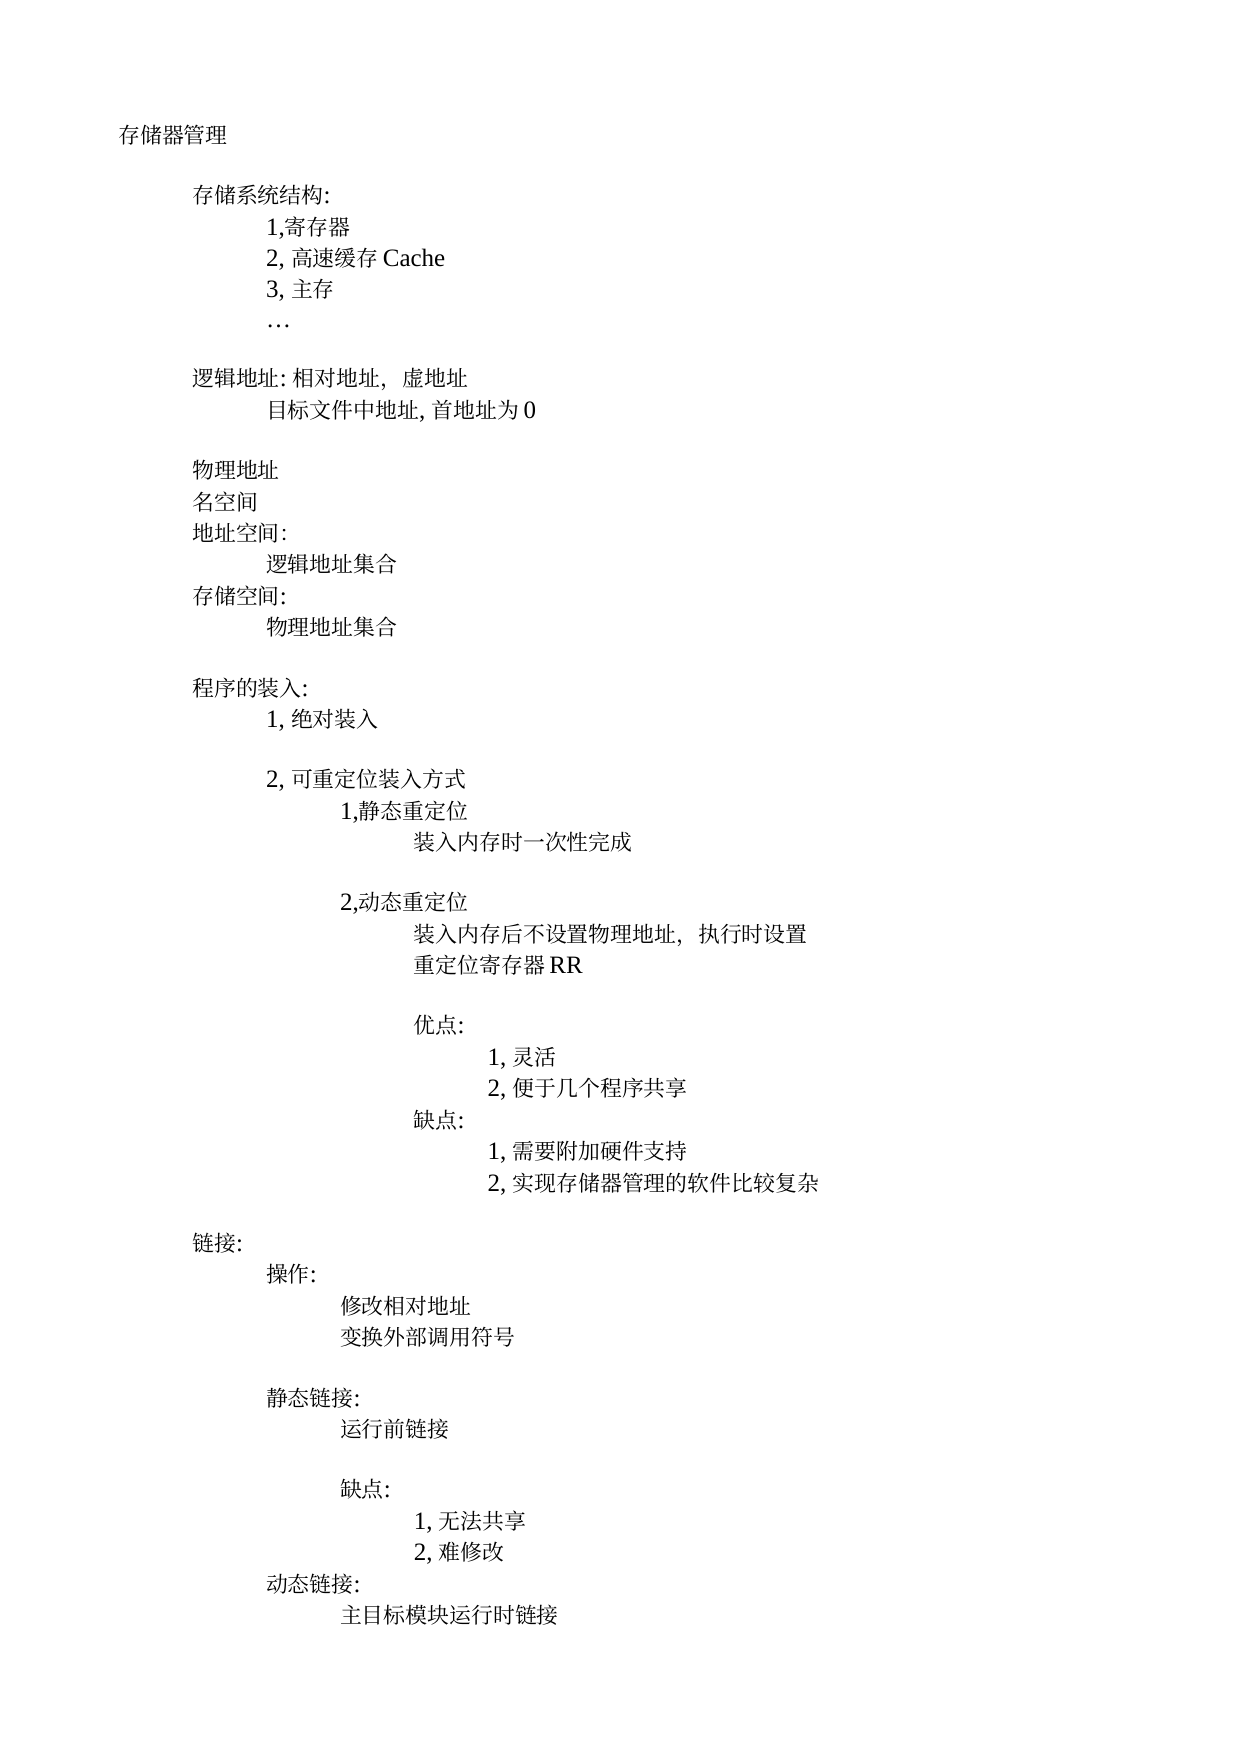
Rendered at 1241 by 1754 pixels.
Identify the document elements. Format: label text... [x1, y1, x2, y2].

text 变换外部调用符号 [118, 1321, 1122, 1352]
text 1, 绝对装入 [118, 702, 1122, 734]
text 静态链接: [118, 1381, 1122, 1412]
text 名空间 [118, 485, 1122, 516]
text 存储系统结构: [118, 178, 1122, 210]
text 逻辑地址集合 [118, 548, 1122, 579]
text 1, 需要附加硬件支持 [118, 1134, 1122, 1166]
text 地址空间： [118, 516, 1122, 548]
text 3, 主存 [118, 273, 1122, 304]
text 操作: [118, 1258, 1122, 1289]
text 2, 高速缓存Cache [118, 241, 1122, 273]
text 装入内存时一次性完成 [118, 825, 1122, 857]
text 缺点: [118, 1103, 1122, 1134]
text 程序的装入: [118, 671, 1122, 702]
text 1, 无法共享 [118, 1504, 1122, 1535]
text 1,静态重定位 [118, 794, 1122, 825]
text 修改相对地址 [118, 1289, 1122, 1321]
text 物理地址集合 [118, 611, 1122, 642]
text 存储空间: [118, 579, 1122, 611]
text 2,动态重定位 [118, 886, 1122, 917]
text 2, 实现存储器管理的软件比较复杂 [118, 1166, 1122, 1197]
text 动态链接: [118, 1567, 1122, 1598]
text 存储器管理 [118, 118, 1122, 149]
text 2, 难修改 [118, 1535, 1122, 1567]
text … [118, 304, 1122, 333]
text 1,寄存器 [118, 210, 1122, 241]
text 物理地址 [118, 453, 1122, 485]
text 装入内存后不设置物理地址，执行时设置 [118, 917, 1122, 948]
text 链接: [118, 1226, 1122, 1258]
text 逻辑地址: 相对地址，虚地址 [118, 362, 1122, 393]
text 缺点: [118, 1472, 1122, 1504]
text 2, 便于几个程序共享 [118, 1072, 1122, 1103]
text 主目标模块运行时链接 [118, 1598, 1122, 1630]
text 优点: [118, 1009, 1122, 1040]
text 运行前链接 [118, 1412, 1122, 1444]
text 1, 灵活 [118, 1040, 1122, 1072]
text 目标文件中地址, 首地址为0 [118, 393, 1122, 424]
text 重定位寄存器RR [118, 948, 1122, 980]
text 2, 可重定位装入方式 [118, 762, 1122, 794]
